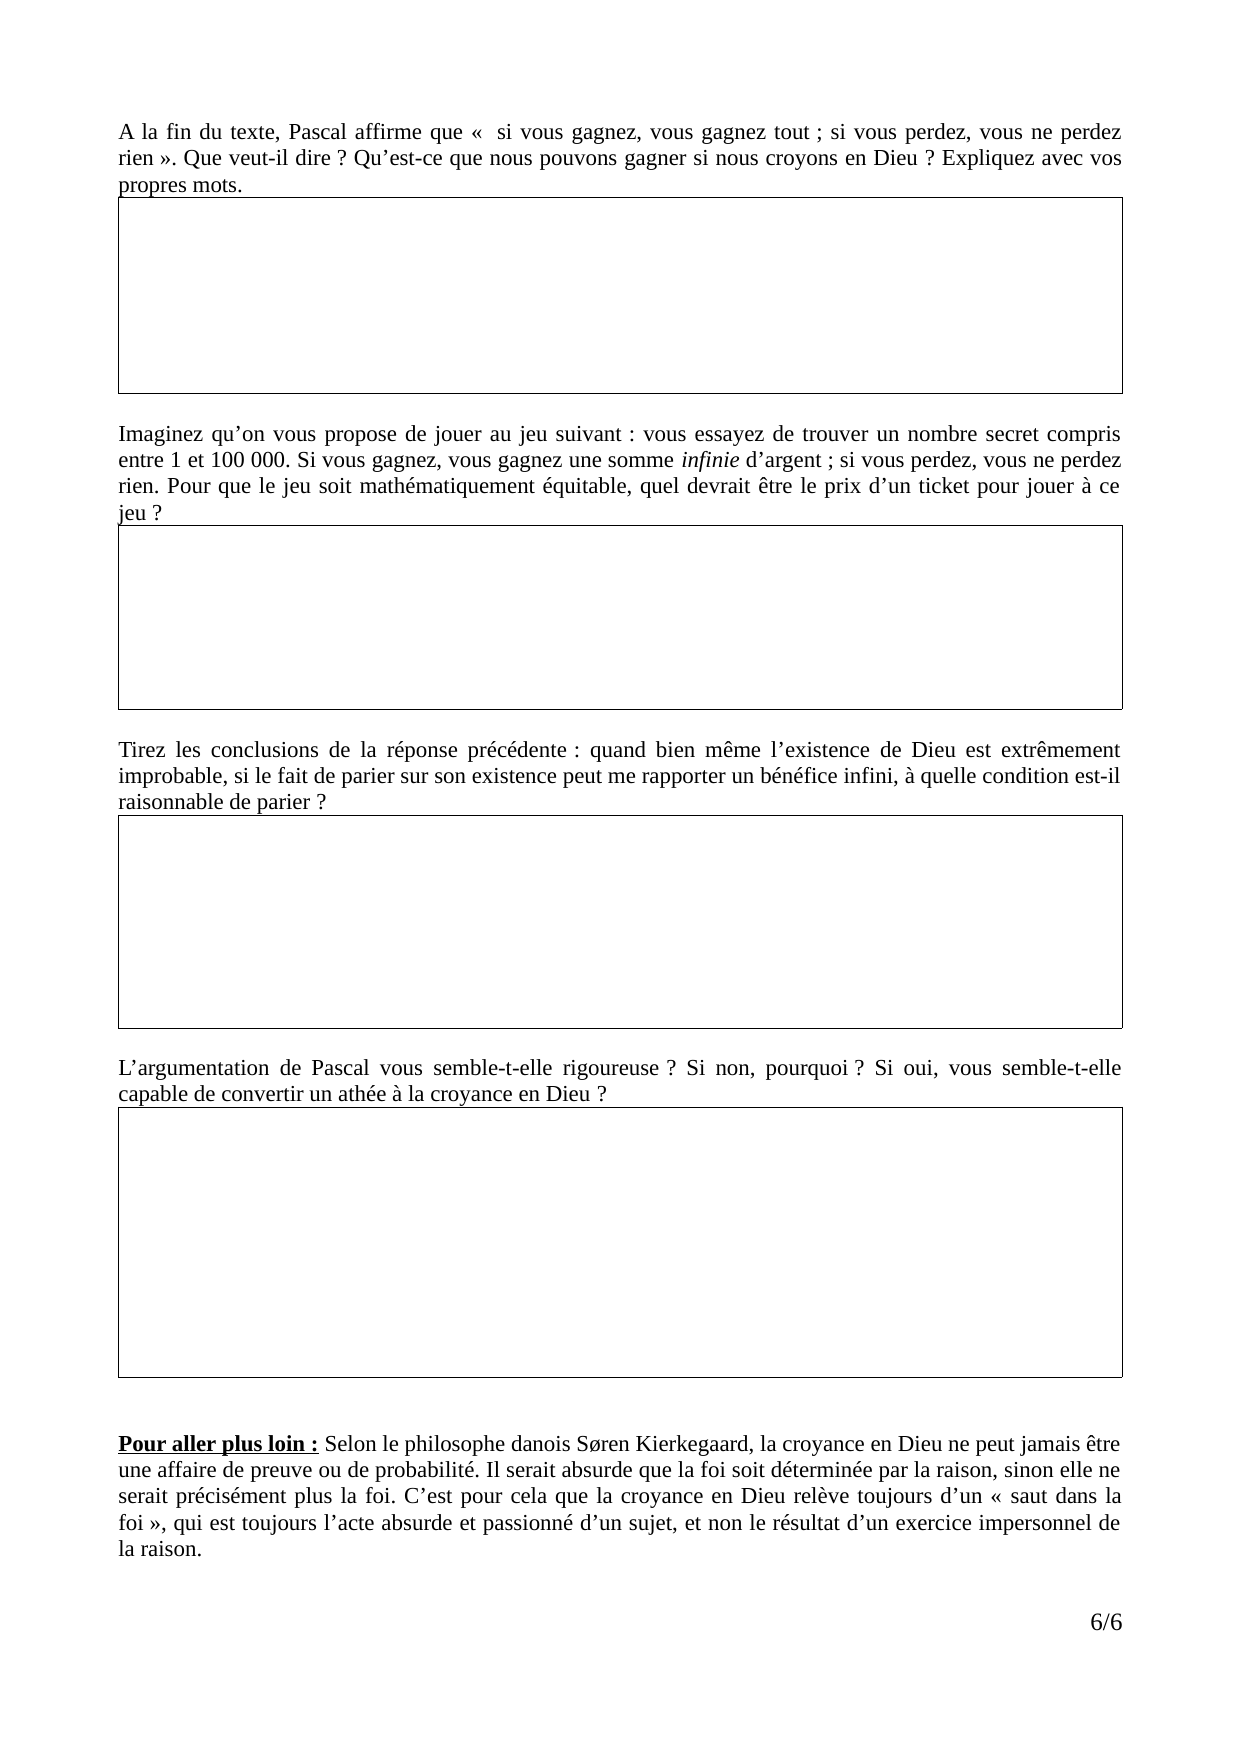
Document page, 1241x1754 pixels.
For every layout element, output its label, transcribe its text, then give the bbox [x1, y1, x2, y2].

text A la fin du texte, Pascal affirme que « si vous gagnez, vous gagnez tout ; si vous perdez, vous ne perdez rien ». Que veut-il dire ? Qu’est-ce que nous pouvons gagner si nous croyons en Dieu ? Expliquez avec vos propres mots. [118, 118, 1122, 197]
text L’argumentation de Pascal vous semble-t-elle rigoureuse ? Si non, pourquoi ? Si oui, vous semble-t-elle capable de convertir un athée à la croyance en Dieu ? [118, 1054, 1122, 1107]
text Pour aller plus loin : Selon le philosophe danois Søren Kierkegaard, la croyance en Dieu ne peut jamais être une affaire de preuve ou de probabilité. Il serait absurde que la foi soit déterminée par la raison, sinon elle ne serait précisément plus la foi. C’est pour cela que la croyance en Dieu relève toujours d’un « saut dans la foi », qui est toujours l’acte absurde et passionné d’un sujet, et non le résultat d’un exercice impersonnel de la raison. [118, 1430, 1122, 1562]
table_header [119, 1108, 1122, 1377]
text Tirez les conclusions de la réponse précédente : quand bien même l’existence de Dieu est extrêmement improbable, si le fait de parier sur son existence peut me rapporter un bénéfice infini, à quelle condition est-il raisonnable de parier ? [118, 736, 1122, 815]
table_header [119, 526, 1122, 709]
text Imaginez qu’on vous propose de jouer au jeu suivant : vous essayez de trouver un nombre secret compris entre 1 et 100 000. Si vous gagnez, vous gagnez une somme infinie d’argent ; si vous perdez, vous ne perdez rien. Pour que le jeu soit mathématiquement équitable, quel devrait être le prix d’un ticket pour jouer à ce jeu ? [118, 420, 1122, 525]
table_header [119, 816, 1122, 1027]
table_header [119, 198, 1122, 393]
